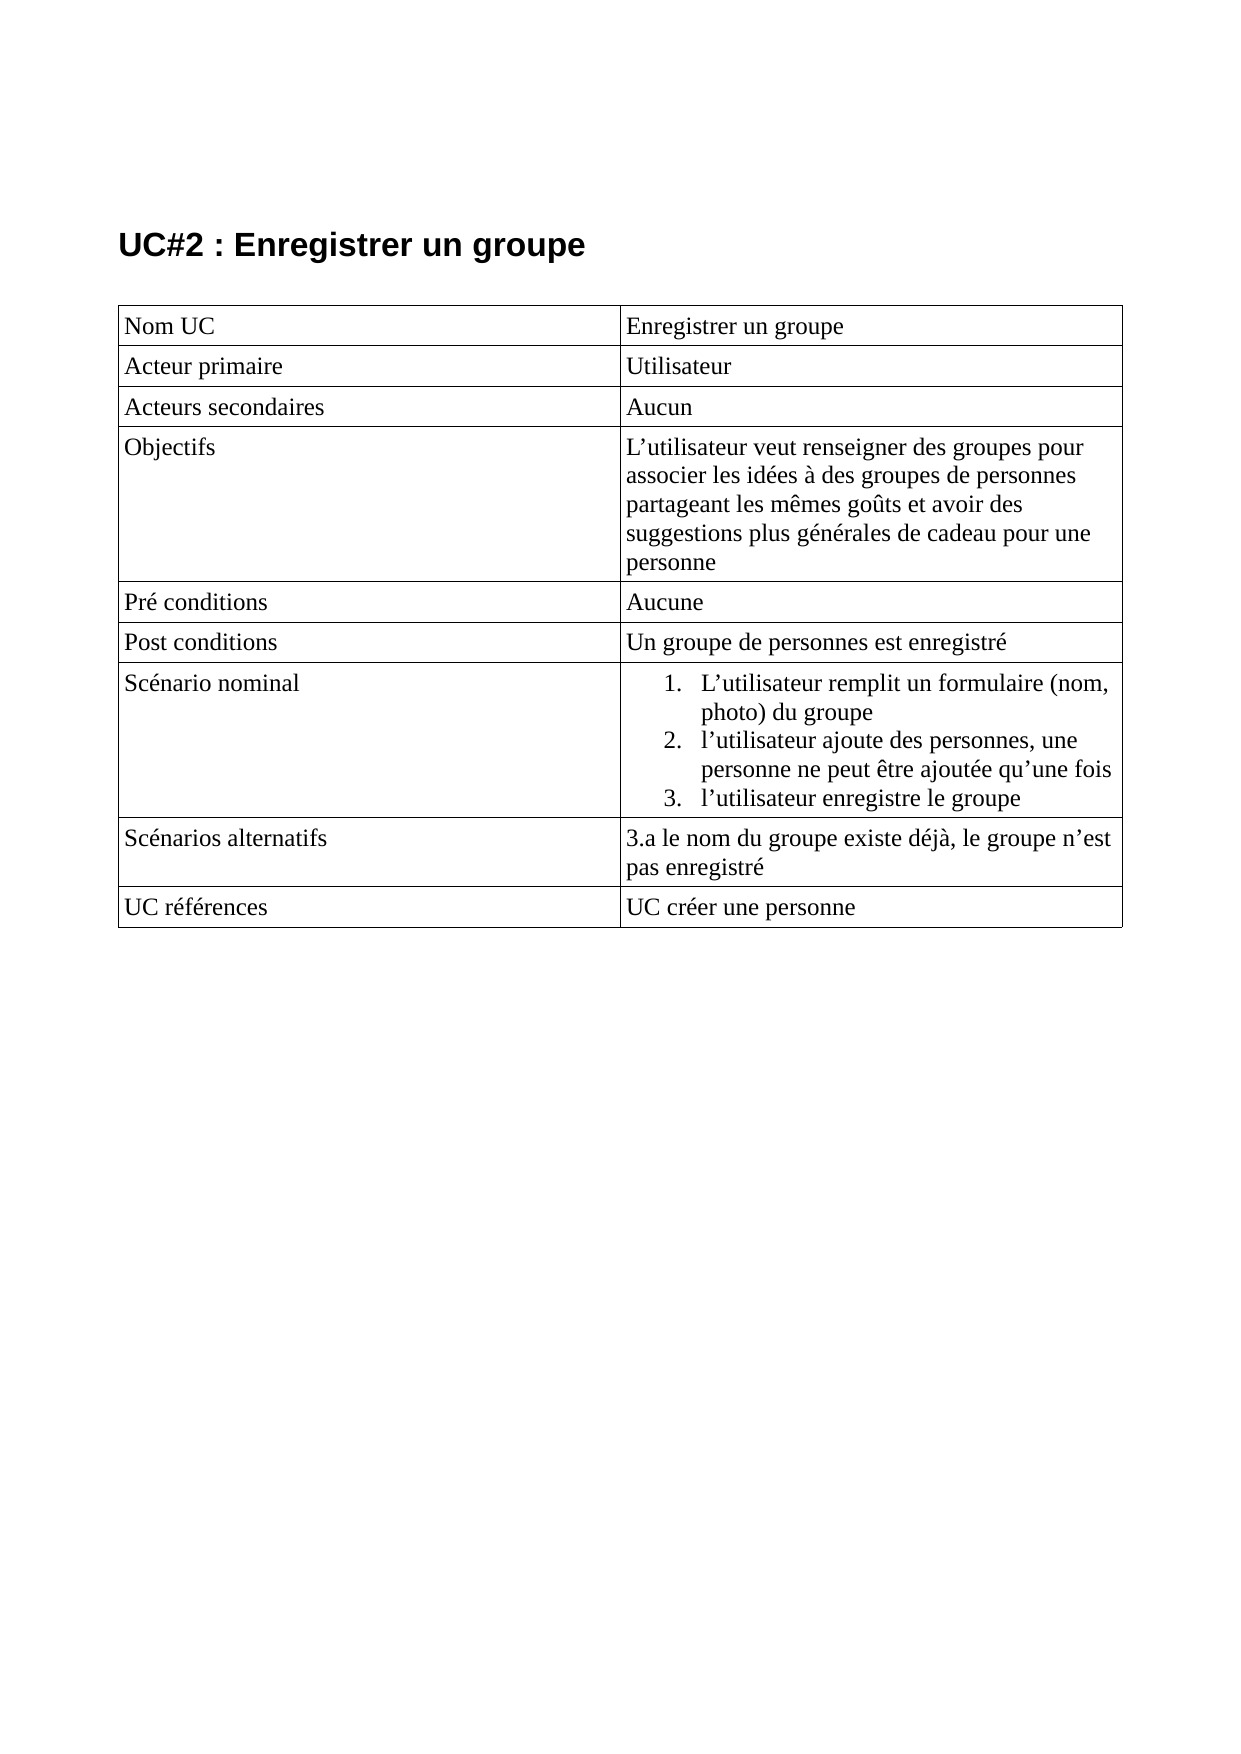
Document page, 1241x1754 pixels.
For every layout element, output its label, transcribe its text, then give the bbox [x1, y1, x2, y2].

table_cell Aucune [621, 582, 1122, 622]
table_header Nom UC [119, 306, 620, 345]
table_cell UC créer une personne [621, 887, 1122, 927]
table_cell L’utilisateur veut renseigner des groupes pour associer les idées à des groupes de personnes partageant les mêmes goûts et avoir des suggestions plus générales de cadeau pour une personne [621, 427, 1122, 581]
table_cell Acteur primaire [119, 346, 620, 386]
table_cell Aucun [621, 387, 1122, 426]
table_cell Utilisateur [621, 346, 1122, 386]
table_cell Scénarios alternatifs [119, 818, 620, 886]
table_cell L’utilisateur remplit un formulaire (nom, photo) du groupe l’utilisateur ajoute des personnes, une personne ne peut être ajoutée qu’une fois l’utilisateur enregistre le groupe [621, 663, 1122, 817]
table_cell 3.a le nom du groupe existe déjà, le groupe n’est pas enregistré [621, 818, 1122, 886]
table_cell Pré conditions [119, 582, 620, 622]
table_cell Post conditions [119, 623, 620, 662]
table_cell Acteurs secondaires [119, 387, 620, 426]
table_cell UC références [119, 887, 620, 927]
subtitle UC#2 : Enregistrer un groupe [118, 225, 1122, 264]
table_cell Objectifs [119, 427, 620, 581]
table_cell Un groupe de personnes est enregistré [621, 623, 1122, 662]
table_header Enregistrer un groupe [621, 306, 1122, 345]
table_cell Scénario nominal [119, 663, 620, 817]
